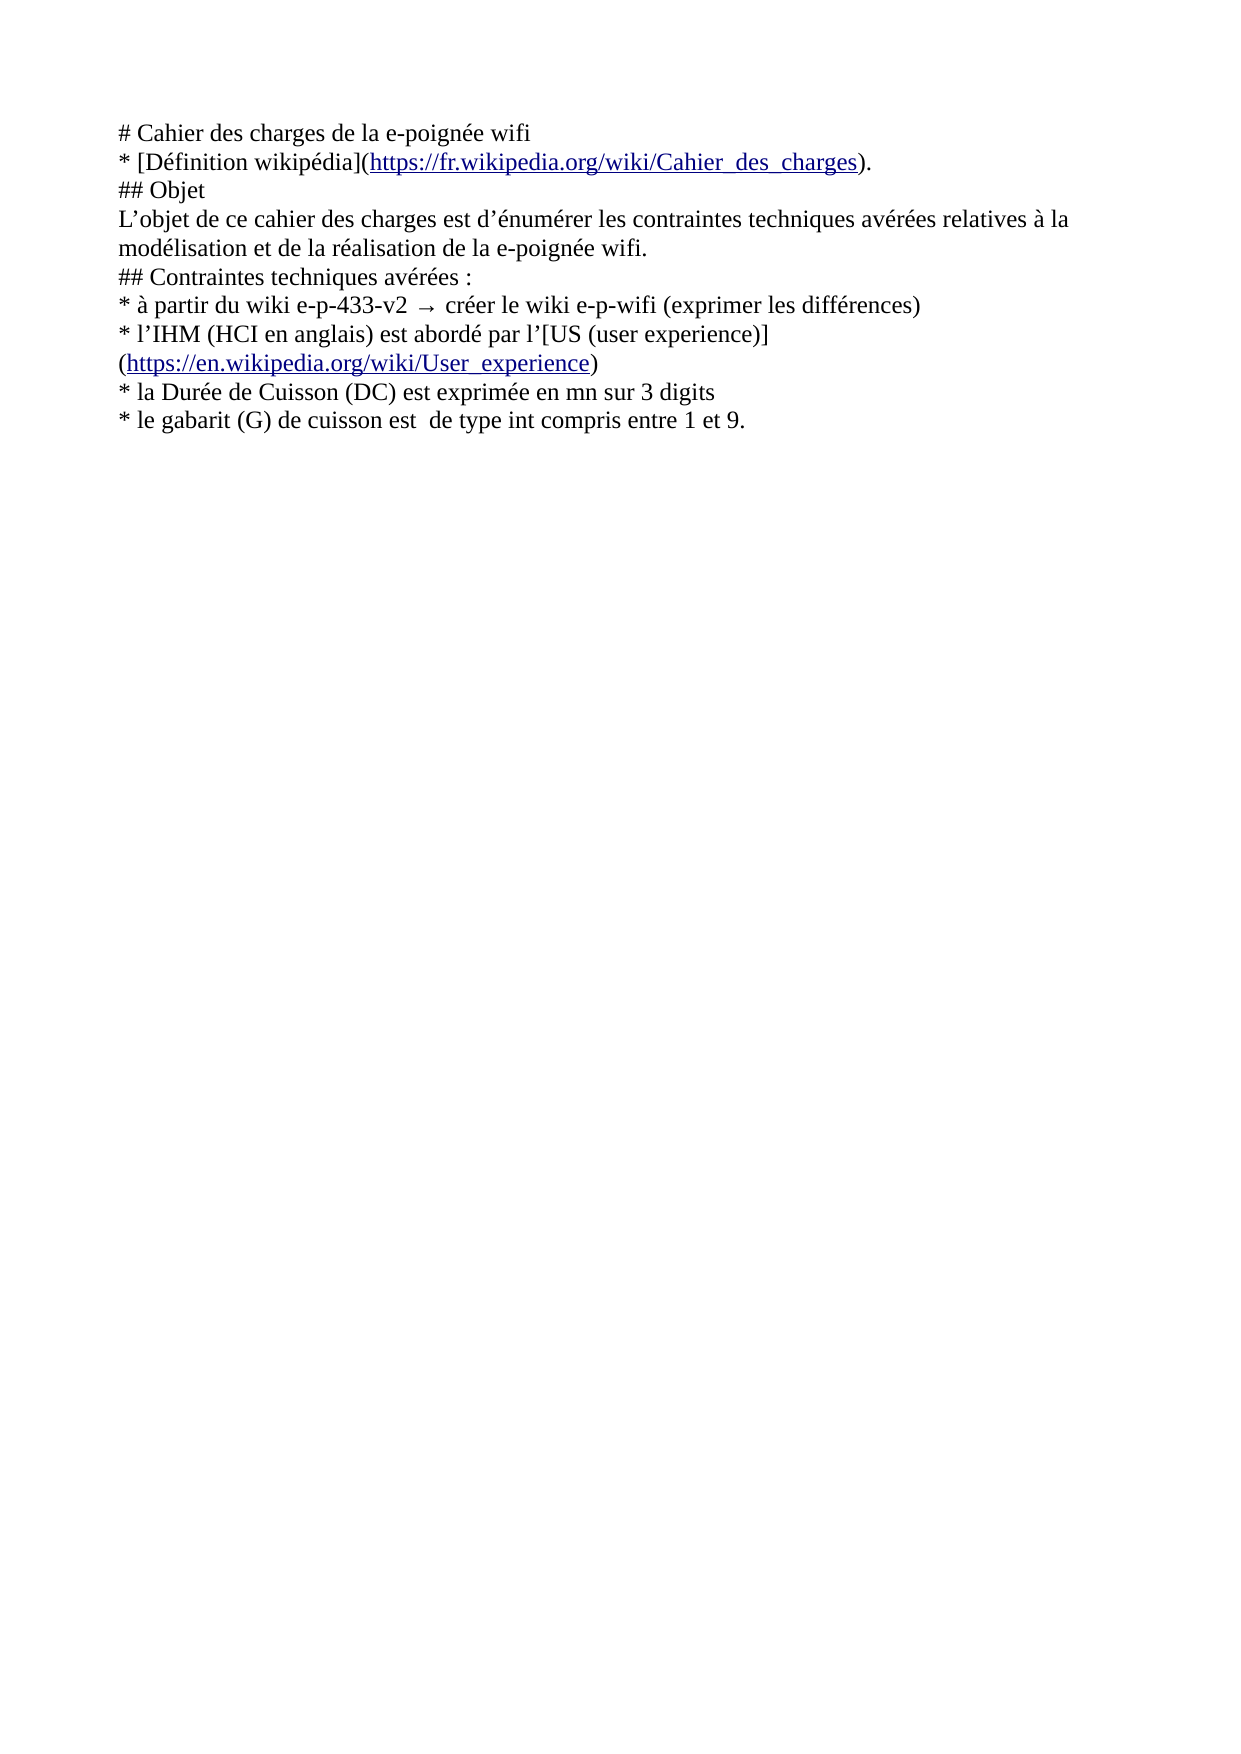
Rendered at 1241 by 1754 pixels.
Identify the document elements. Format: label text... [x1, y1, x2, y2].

text * à partir du wiki e-p-433-v2 → créer le wiki e-p-wifi (exprimer les différences) [118, 291, 1122, 319]
text L’objet de ce cahier des charges est d’énumérer les contraintes techniques avérées relatives à la modélisation et de la réalisation de la e-poignée wifi. [118, 204, 1122, 262]
text * l’IHM (HCI en anglais) est abordé par l’[US (user experience)](https://en.wikipedia.org/wiki/User_experience) [118, 319, 1122, 377]
text * le gabarit (G) de cuisson est de type int compris entre 1 et 9. [118, 406, 1122, 434]
text * la Durée de Cuisson (DC) est exprimée en mn sur 3 digits [118, 377, 1122, 406]
text * [Définition wikipédia](https://fr.wikipedia.org/wiki/Cahier_des_charges). [118, 147, 1122, 176]
text ## Contraintes techniques avérées : [118, 262, 1122, 291]
text # Cahier des charges de la e-poignée wifi [118, 118, 1122, 147]
text ## Objet [118, 176, 1122, 204]
